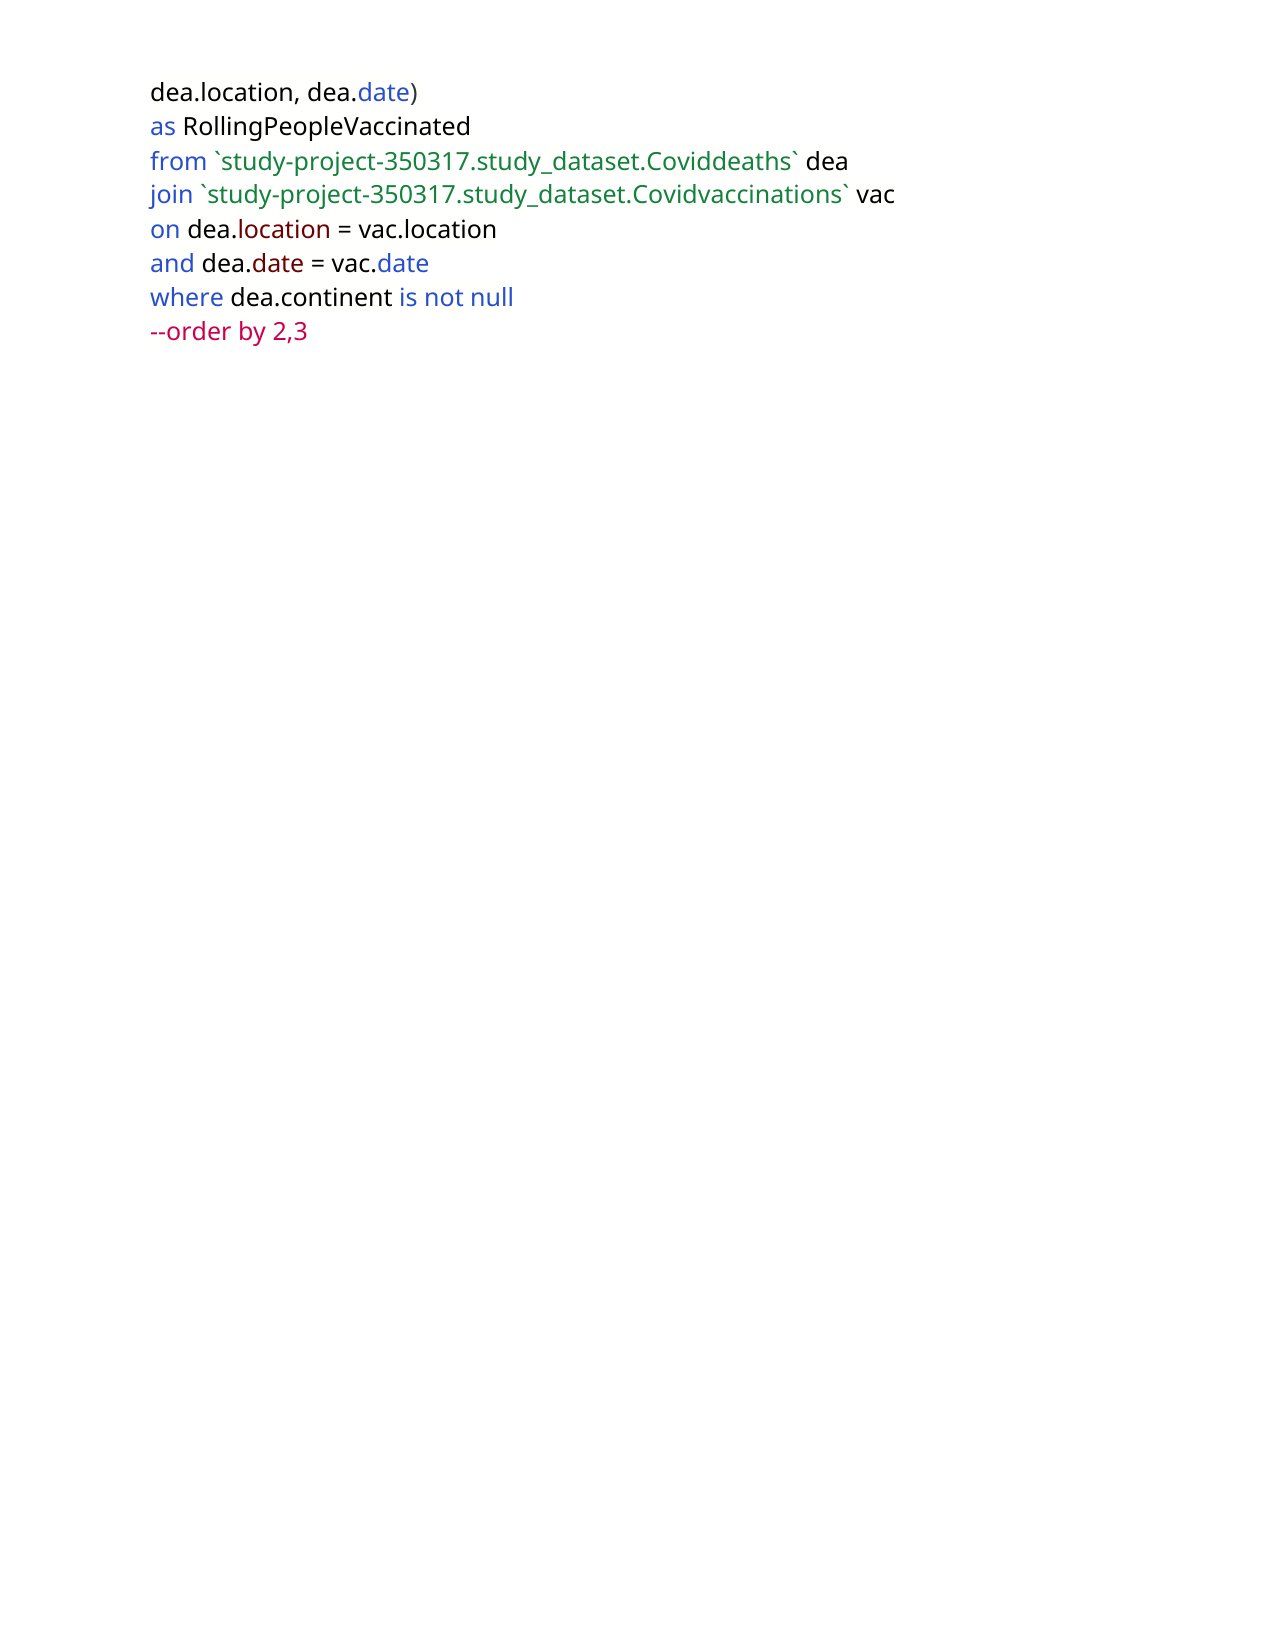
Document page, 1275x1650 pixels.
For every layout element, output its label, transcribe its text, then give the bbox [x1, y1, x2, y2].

text as RollingPeopleVaccinated [150, 109, 1125, 143]
text from `study-project-350317.study_dataset.Coviddeaths` dea [150, 143, 1125, 177]
text --order by 2,3 [150, 313, 1125, 347]
text join `study-project-350317.study_dataset.Covidvaccinations` vac [150, 177, 1125, 211]
text dea.location, dea.date) [150, 75, 1125, 109]
text on dea.location = vac.location [150, 211, 1125, 245]
text and dea.date = vac.date [150, 245, 1125, 279]
text where dea.continent is not null [150, 279, 1125, 313]
